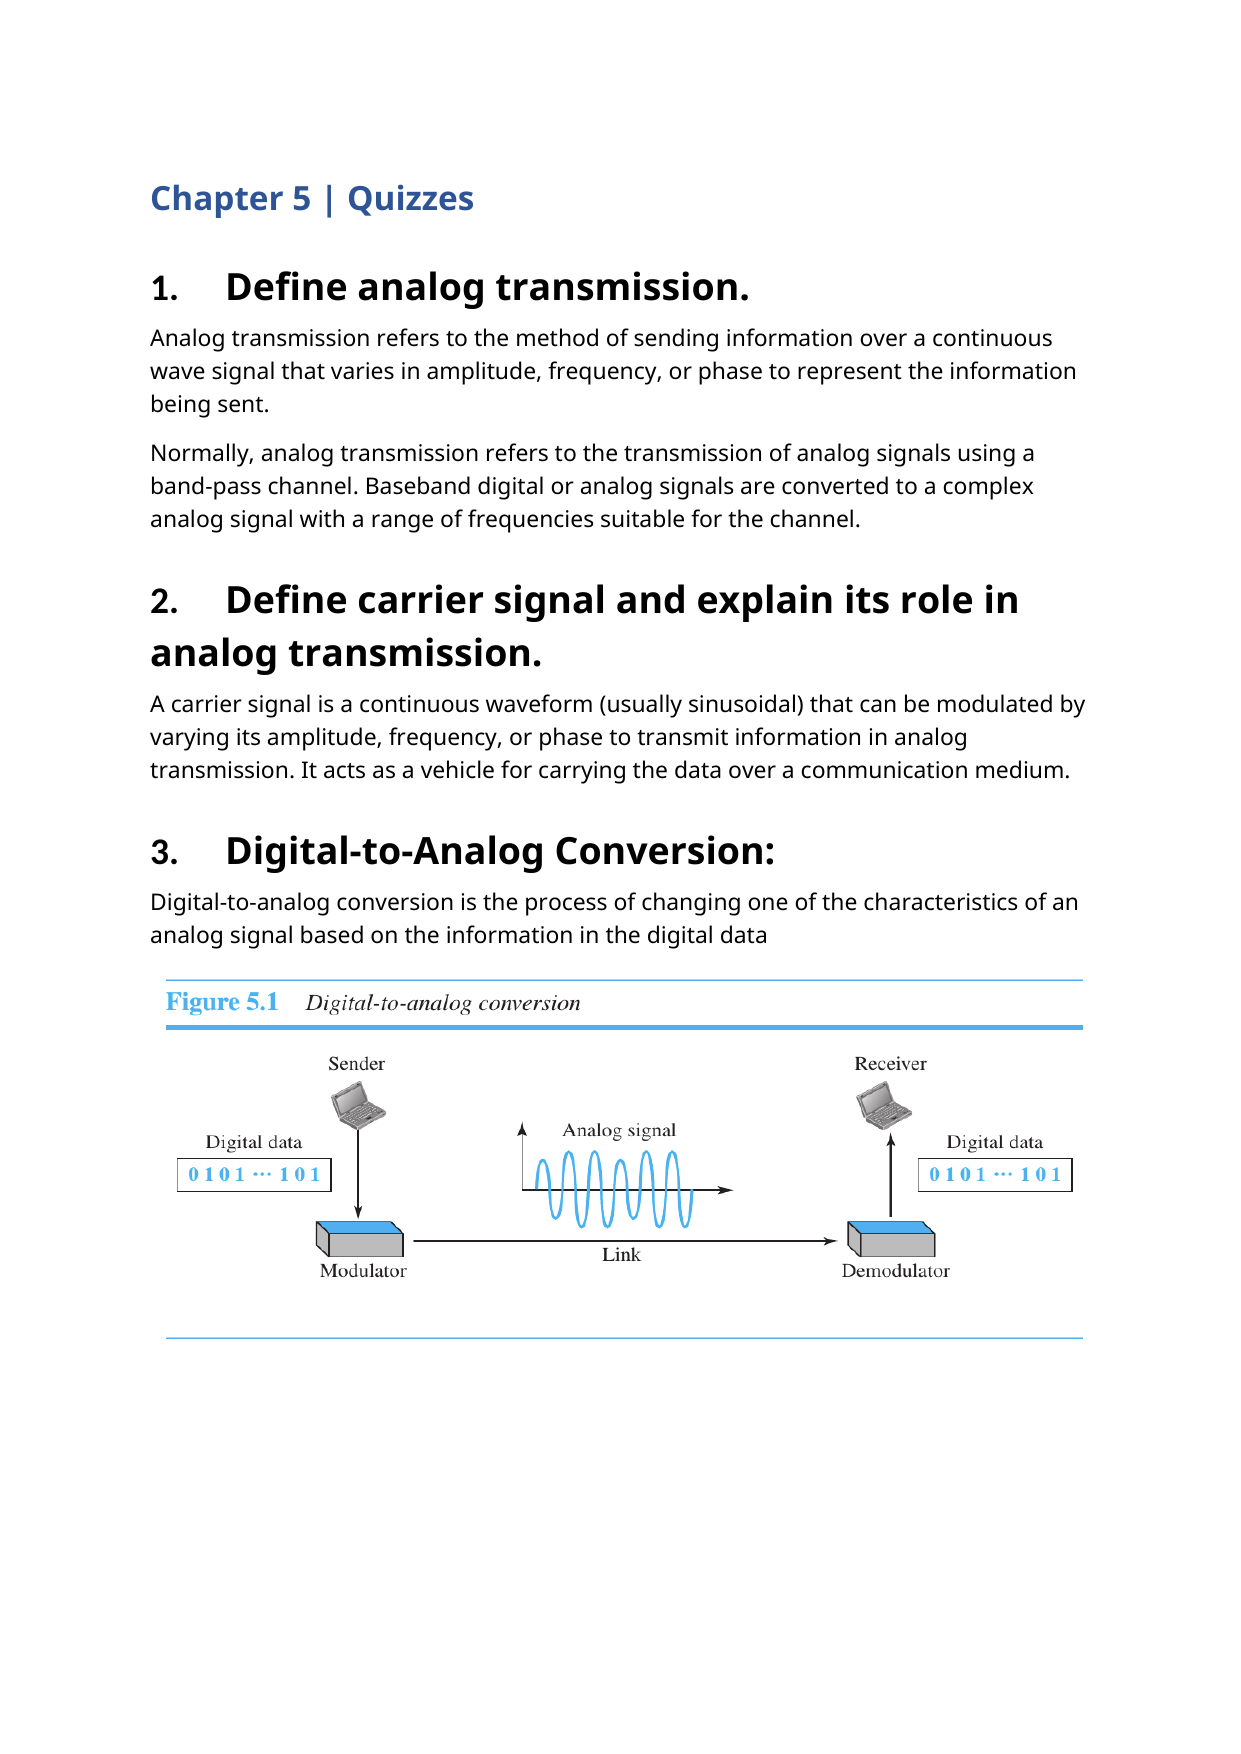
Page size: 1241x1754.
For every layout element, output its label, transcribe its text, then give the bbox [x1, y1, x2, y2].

text A carrier signal is a continuous waveform (usually sinusoidal) that can be modulated by varying its amplitude, frequency, or phase to transmit information in analog transmission. It acts as a vehicle for carrying the data over a communication medium. [150, 688, 1090, 785]
subtitle Chapter 5 | Quizzes [150, 175, 1090, 220]
text Analog transmission refers to the method of sending information over a continuous wave signal that varies in amplitude, frequency, or phase to represent the information being sent. [150, 322, 1090, 419]
text Normally, analog transmission refers to the transmission of analog signals using a band-pass channel. Baseband digital or analog signals are converted to a complex analog signal with a range of frequencies suitable for the channel. [150, 437, 1090, 534]
picture [150, 968, 1091, 1349]
subtitle Define carrier signal and explain its role in analog transmission. [150, 573, 1090, 678]
text Digital-to-analog conversion is the process of changing one of the characteristics of an analog signal based on the information in the digital data [150, 886, 1090, 950]
subtitle Digital-to-Analog Conversion: [150, 824, 1090, 875]
subtitle Define analog transmission. [150, 260, 1090, 311]
